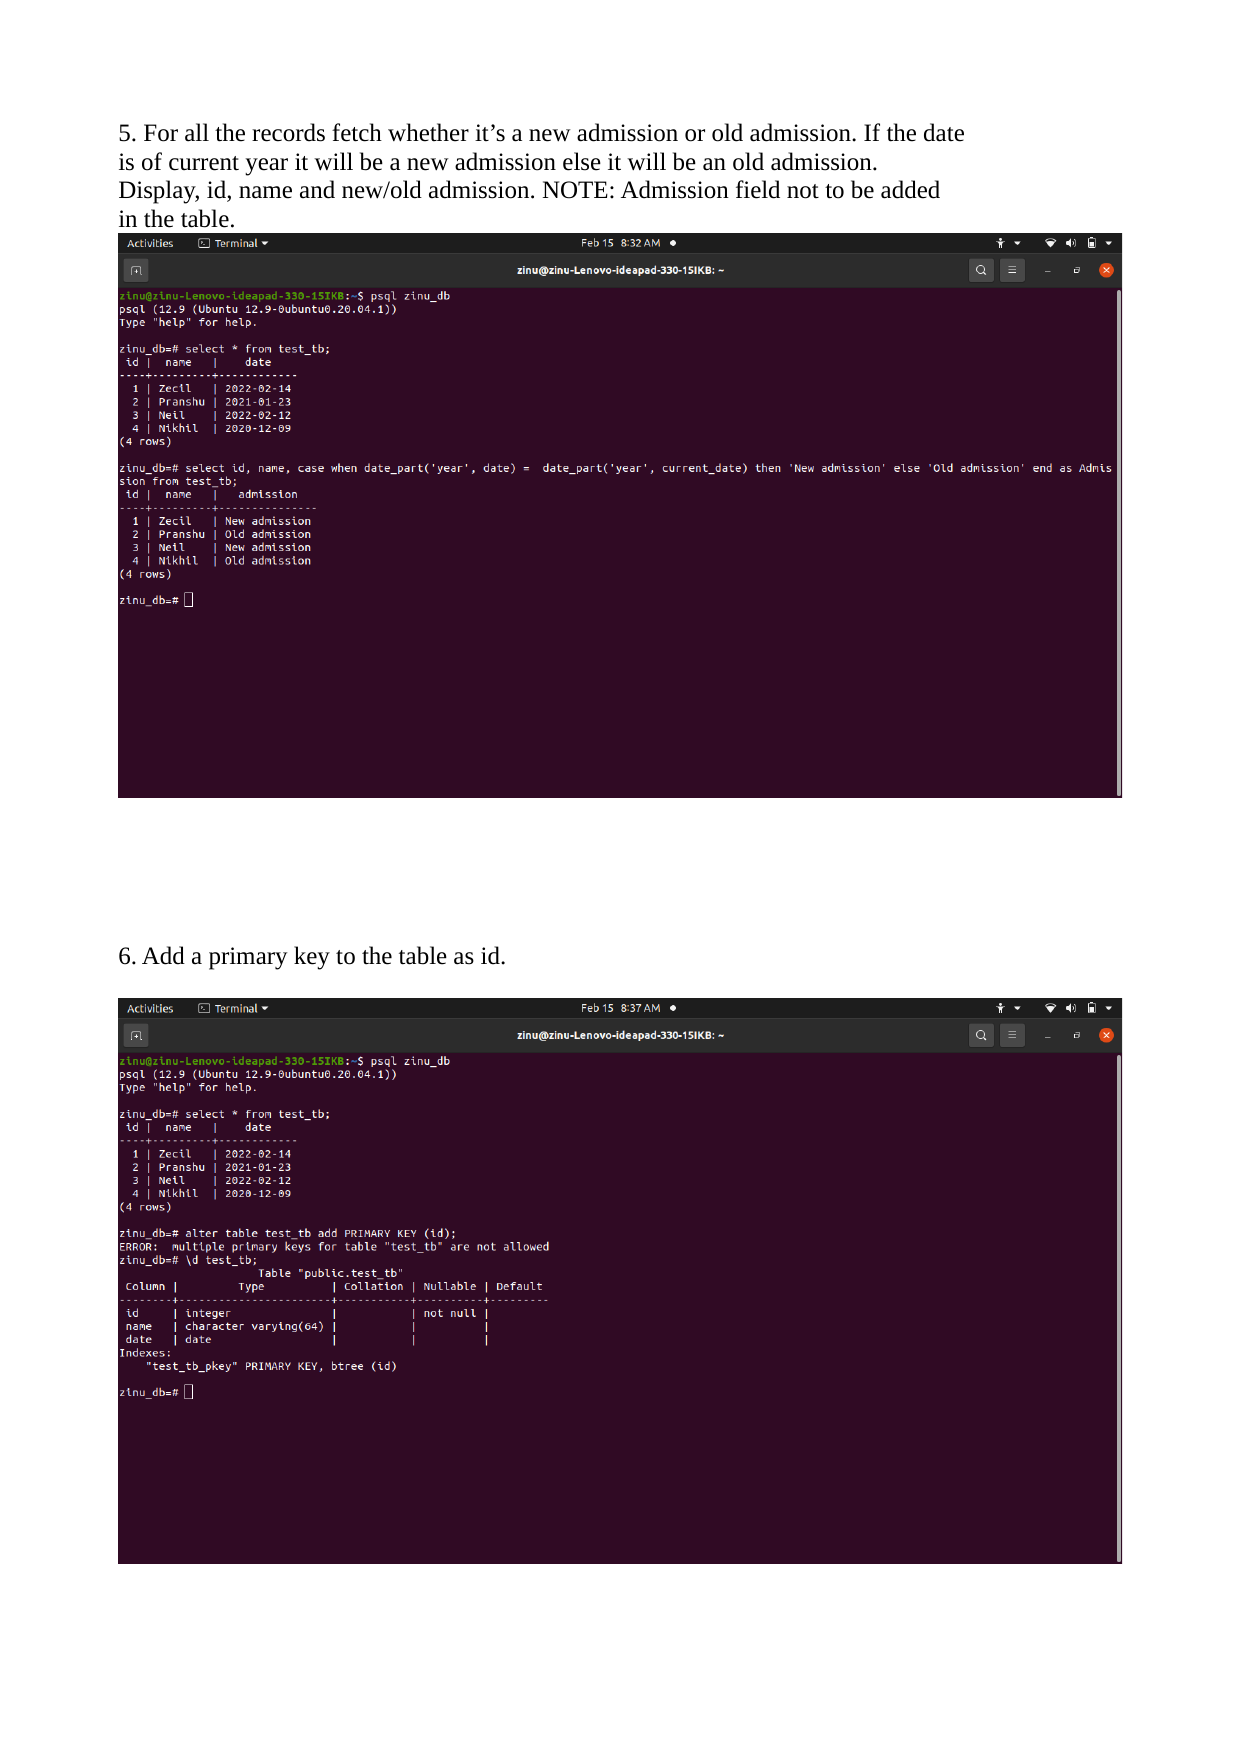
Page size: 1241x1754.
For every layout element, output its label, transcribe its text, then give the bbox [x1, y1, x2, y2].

text 5. For all the records fetch whether it’s a new admission or old admission. If the date [118, 118, 1122, 147]
picture [118, 233, 1123, 798]
text in the table. [118, 204, 1122, 233]
text is of current year it will be a new admission else it will be an old admission. [118, 147, 1122, 176]
text 6. Add a primary key to the table as id. [118, 941, 1122, 970]
picture [118, 998, 1123, 1564]
text Display, id, name and new/old admission. NOTE: Admission field not to be added [118, 176, 1122, 204]
